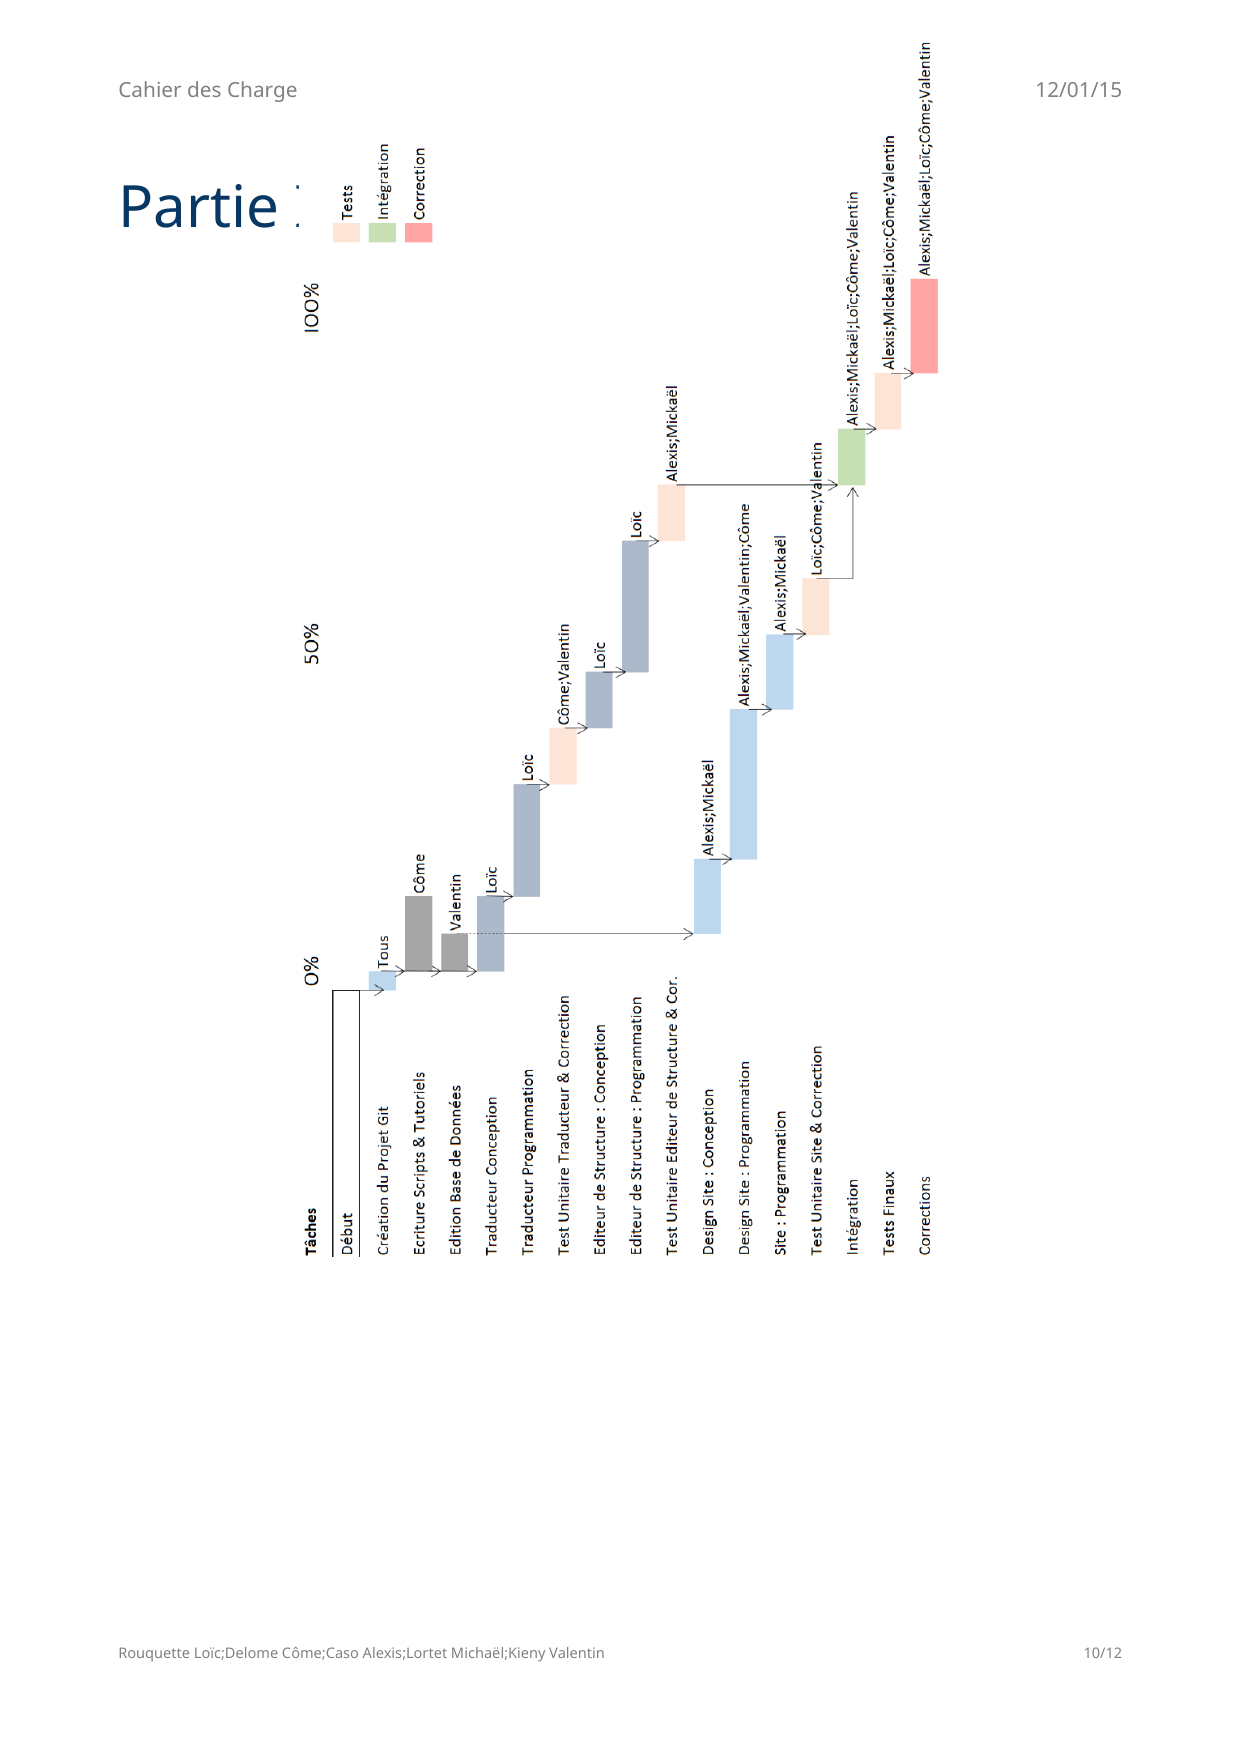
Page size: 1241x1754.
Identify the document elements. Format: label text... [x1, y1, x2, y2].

subtitle Réalisation [942, 164, 1122, 244]
subtitle Réalisation [118, 164, 298, 244]
